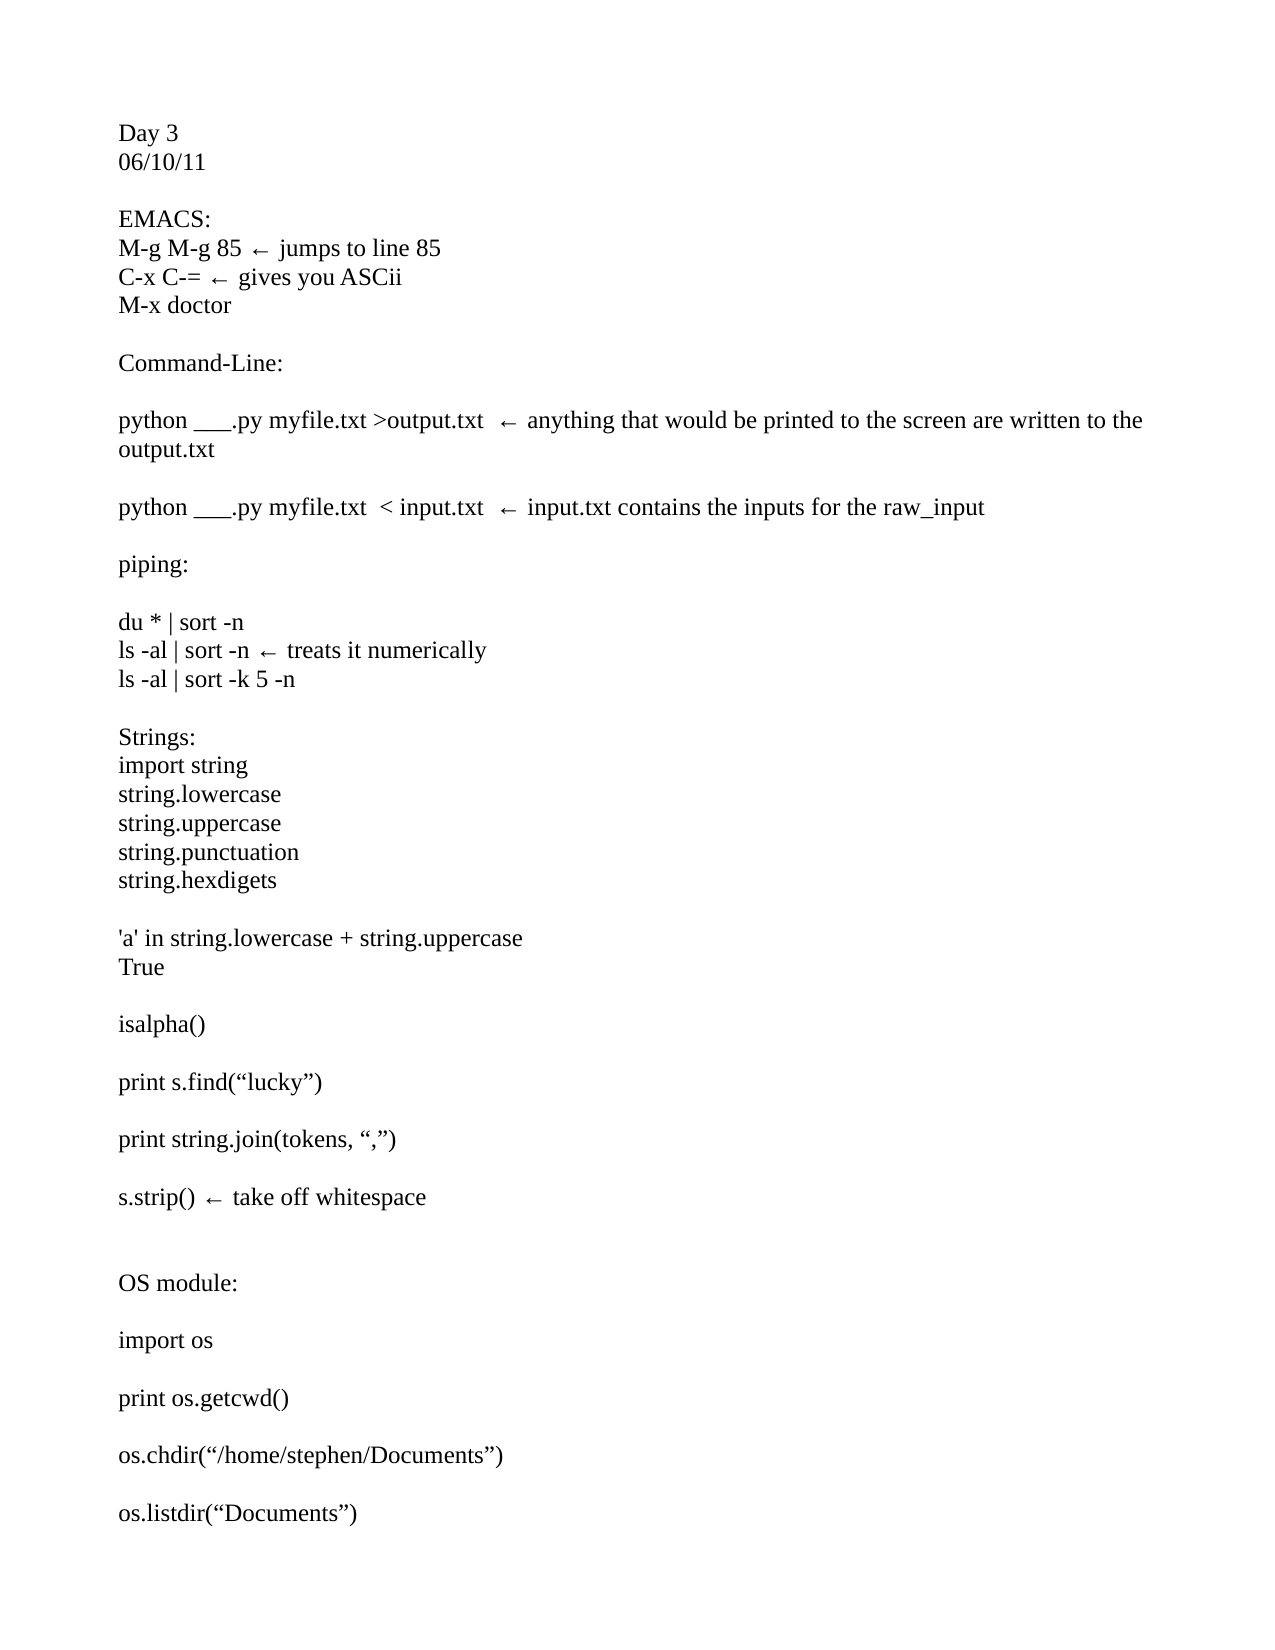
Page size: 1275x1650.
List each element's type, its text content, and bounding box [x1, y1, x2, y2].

text import os [118, 1326, 1157, 1354]
text 'a' in string.lowercase + string.uppercase [118, 923, 1157, 952]
text Command-Line: [118, 348, 1157, 377]
text True [118, 952, 1157, 981]
text print os.getcwd() [118, 1383, 1157, 1412]
text os.chdir(“/home/stephen/Documents”) [118, 1441, 1157, 1469]
text string.uppercase [118, 808, 1157, 837]
text ls -al | sort -n ← treats it numerically [118, 636, 1157, 664]
text isalpha() [118, 1009, 1157, 1038]
text du * | sort -n [118, 607, 1157, 636]
text Strings: [118, 722, 1157, 751]
text Day 3 [118, 118, 1157, 147]
text python ___.py myfile.txt < input.txt ← input.txt contains the inputs for the raw_input [118, 492, 1157, 521]
text M-g M-g 85 ← jumps to line 85 [118, 233, 1157, 262]
text print s.find(“lucky”) [118, 1067, 1157, 1096]
text M-x doctor [118, 291, 1157, 319]
text import string [118, 751, 1157, 779]
text s.strip() ← take off whitespace [118, 1182, 1157, 1211]
text piping: [118, 549, 1157, 578]
text python ___.py myfile.txt >output.txt ← anything that would be printed to the screen are written to the output.txt [118, 406, 1157, 463]
text C-x C-= ← gives you ASCii [118, 262, 1157, 291]
text EMACS: [118, 204, 1157, 233]
text string.lowercase [118, 779, 1157, 808]
text ls -al | sort -k 5 -n [118, 664, 1157, 693]
text os.listdir(“Documents”) [118, 1498, 1157, 1527]
text string.punctuation [118, 837, 1157, 866]
text OS module: [118, 1268, 1157, 1297]
text print string.join(tokens, “,”) [118, 1124, 1157, 1153]
text string.hexdigets [118, 866, 1157, 894]
text 06/10/11 [118, 147, 1157, 176]
